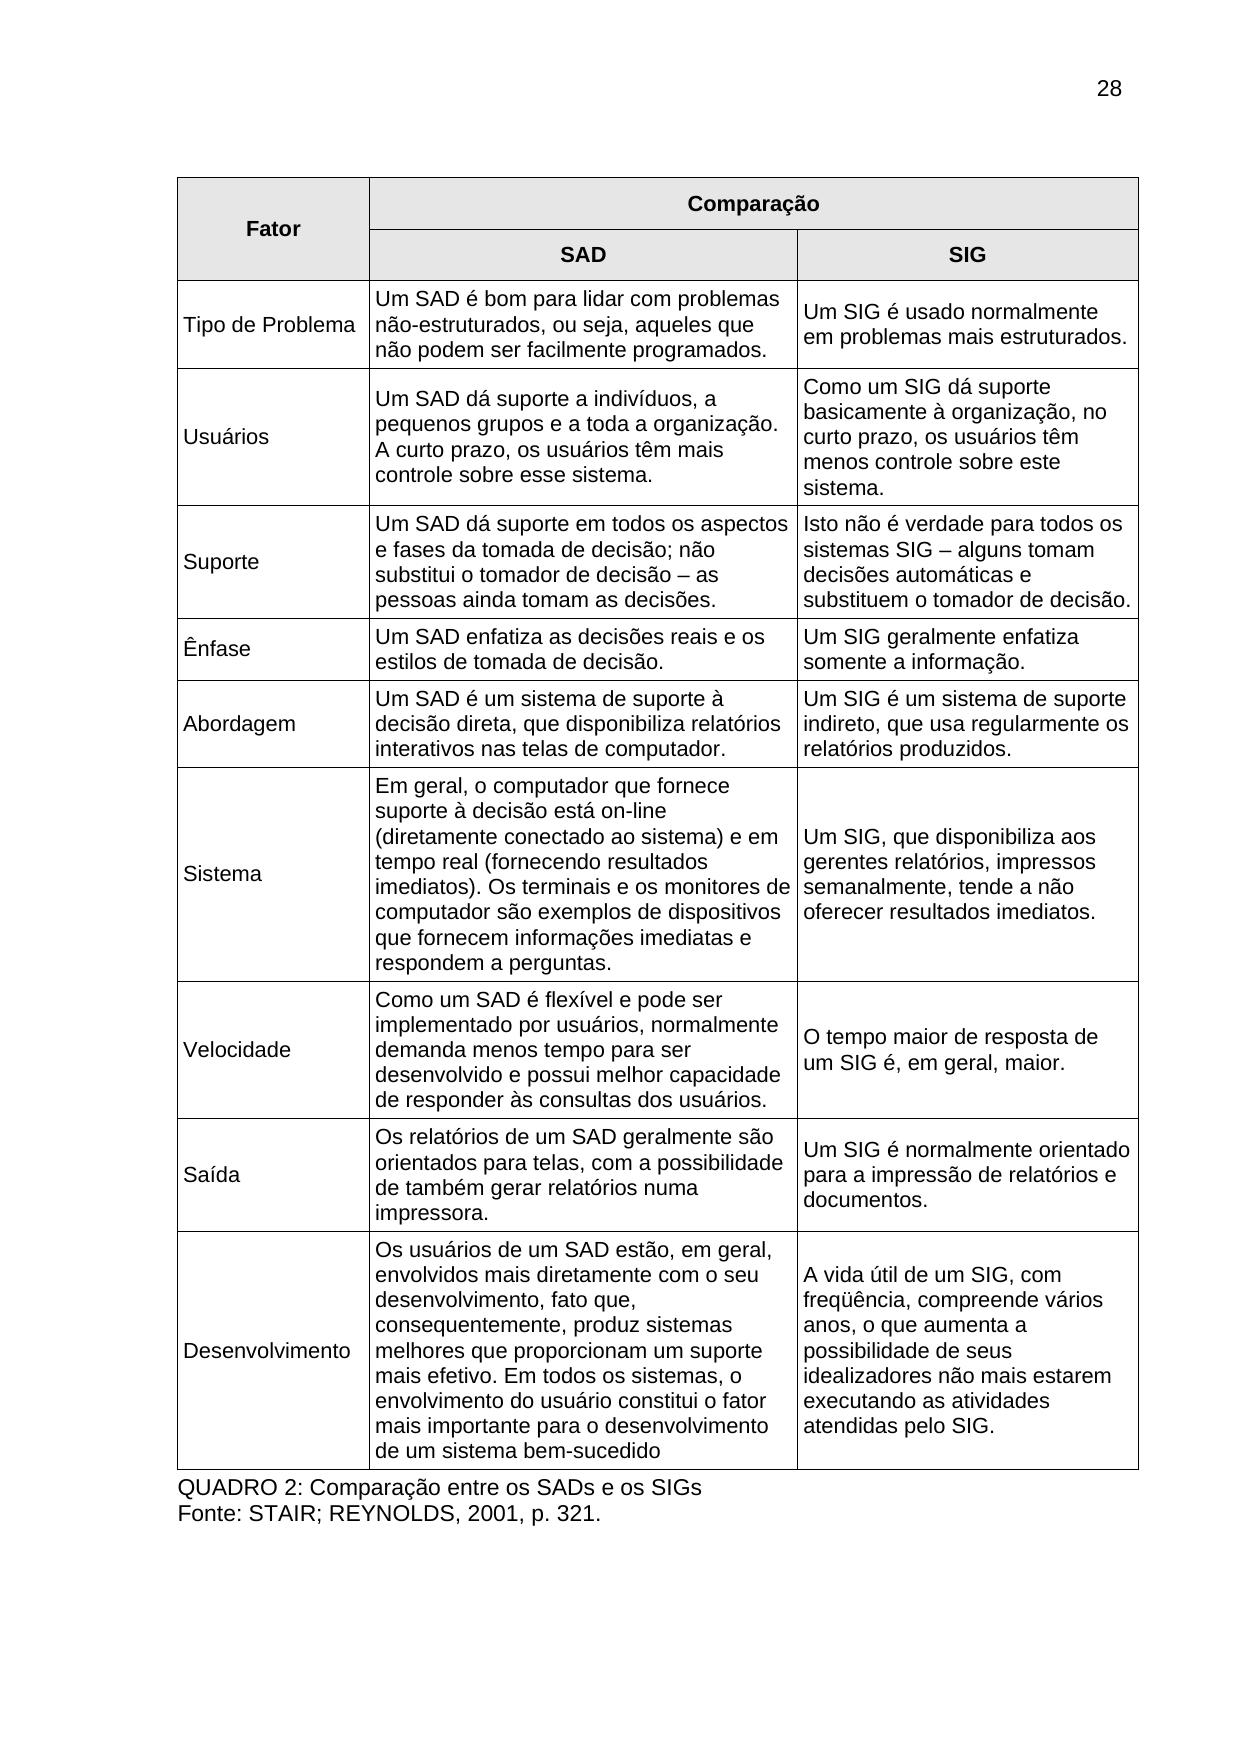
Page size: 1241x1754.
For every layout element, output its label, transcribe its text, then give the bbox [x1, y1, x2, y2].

table_header Fator [178, 178, 369, 280]
table_cell Um SAD dá suporte a indivíduos, a pequenos grupos e a toda a organização. A curto prazo, os usuários têm mais controle sobre esse sistema. [370, 369, 797, 505]
table_cell Tipo de Problema [178, 281, 369, 368]
table_cell Isto não é verdade para todos os sistemas SIG – alguns tomam decisões automáticas e substituem o tomador de decisão. [798, 506, 1138, 618]
table_cell Desenvolvimento [178, 1232, 369, 1469]
table_cell Um SIG, que disponibiliza aos gerentes relatórios, impressos semanalmente, tende a não oferecer resultados imediatos. [798, 768, 1138, 981]
table_cell Saída [178, 1119, 369, 1231]
table_cell Um SAD é bom para lidar com problemas não-estruturados, ou seja, aqueles que não podem ser facilmente programados. [370, 281, 797, 368]
table_cell Um SAD enfatiza as decisões reais e os estilos de tomada de decisão. [370, 619, 797, 680]
table_cell Um SIG geralmente enfatiza somente a informação. [798, 619, 1138, 680]
table_cell Usuários [178, 369, 369, 505]
table_cell Como um SIG dá suporte basicamente à organização, no curto prazo, os usuários têm menos controle sobre este sistema. [798, 369, 1138, 505]
table_cell A vida útil de um SIG, com freqüência, compreende vários anos, o que aumenta a possibilidade de seus idealizadores não mais estarem executando as atividades atendidas pelo SIG. [798, 1232, 1138, 1469]
table_cell Um SAD é um sistema de suporte à decisão direta, que disponibiliza relatórios interativos nas telas de computador. [370, 681, 797, 767]
table_cell Suporte [178, 506, 369, 618]
text Fonte: STAIR; REYNOLDS, 2001, p. 321. [177, 1500, 1122, 1526]
table_cell Os relatórios de um SAD geralmente são orientados para telas, com a possibilidade de também gerar relatórios numa impressora. [370, 1119, 797, 1231]
table_cell O tempo maior de resposta de um SIG é, em geral, maior. [798, 982, 1138, 1118]
table_cell Ênfase [178, 619, 369, 680]
table_cell Como um SAD é flexível e pode ser implementado por usuários, normalmente demanda menos tempo para ser desenvolvido e possui melhor capacidade de responder às consultas dos usuários. [370, 982, 797, 1118]
table_cell Os usuários de um SAD estão, em geral, envolvidos mais diretamente com o seu desenvolvimento, fato que, consequentemente, produz sistemas melhores que proporcionam um suporte mais efetivo. Em todos os sistemas, o envolvimento do usuário constitui o fator mais importante para o desenvolvimento de um sistema bem-sucedido [370, 1232, 797, 1469]
table_cell Abordagem [178, 681, 369, 767]
table_cell Um SAD dá suporte em todos os aspectos e fases da tomada de decisão; não substitui o tomador de decisão – as pessoas ainda tomam as decisões. [370, 506, 797, 618]
table_cell SAD [370, 230, 797, 280]
table_cell SIG [798, 230, 1138, 280]
table_cell Um SIG é usado normalmente em problemas mais estruturados. [798, 281, 1138, 368]
table_cell Em geral, o computador que fornece suporte à decisão está on-line (diretamente conectado ao sistema) e em tempo real (fornecendo resultados imediatos). Os terminais e os monitores de computador são exemplos de dispositivos que fornecem informações imediatas e respondem a perguntas. [370, 768, 797, 981]
table_header Comparação [370, 178, 1138, 229]
table_cell Velocidade [178, 982, 369, 1118]
table_cell Sistema [178, 768, 369, 981]
table_cell Um SIG é normalmente orientado para a impressão de relatórios e documentos. [798, 1119, 1138, 1231]
table_cell Um SIG é um sistema de suporte indireto, que usa regularmente os relatórios produzidos. [798, 681, 1138, 767]
text QUADRO 2: Comparação entre os SADs e os SIGs [177, 1474, 1122, 1500]
